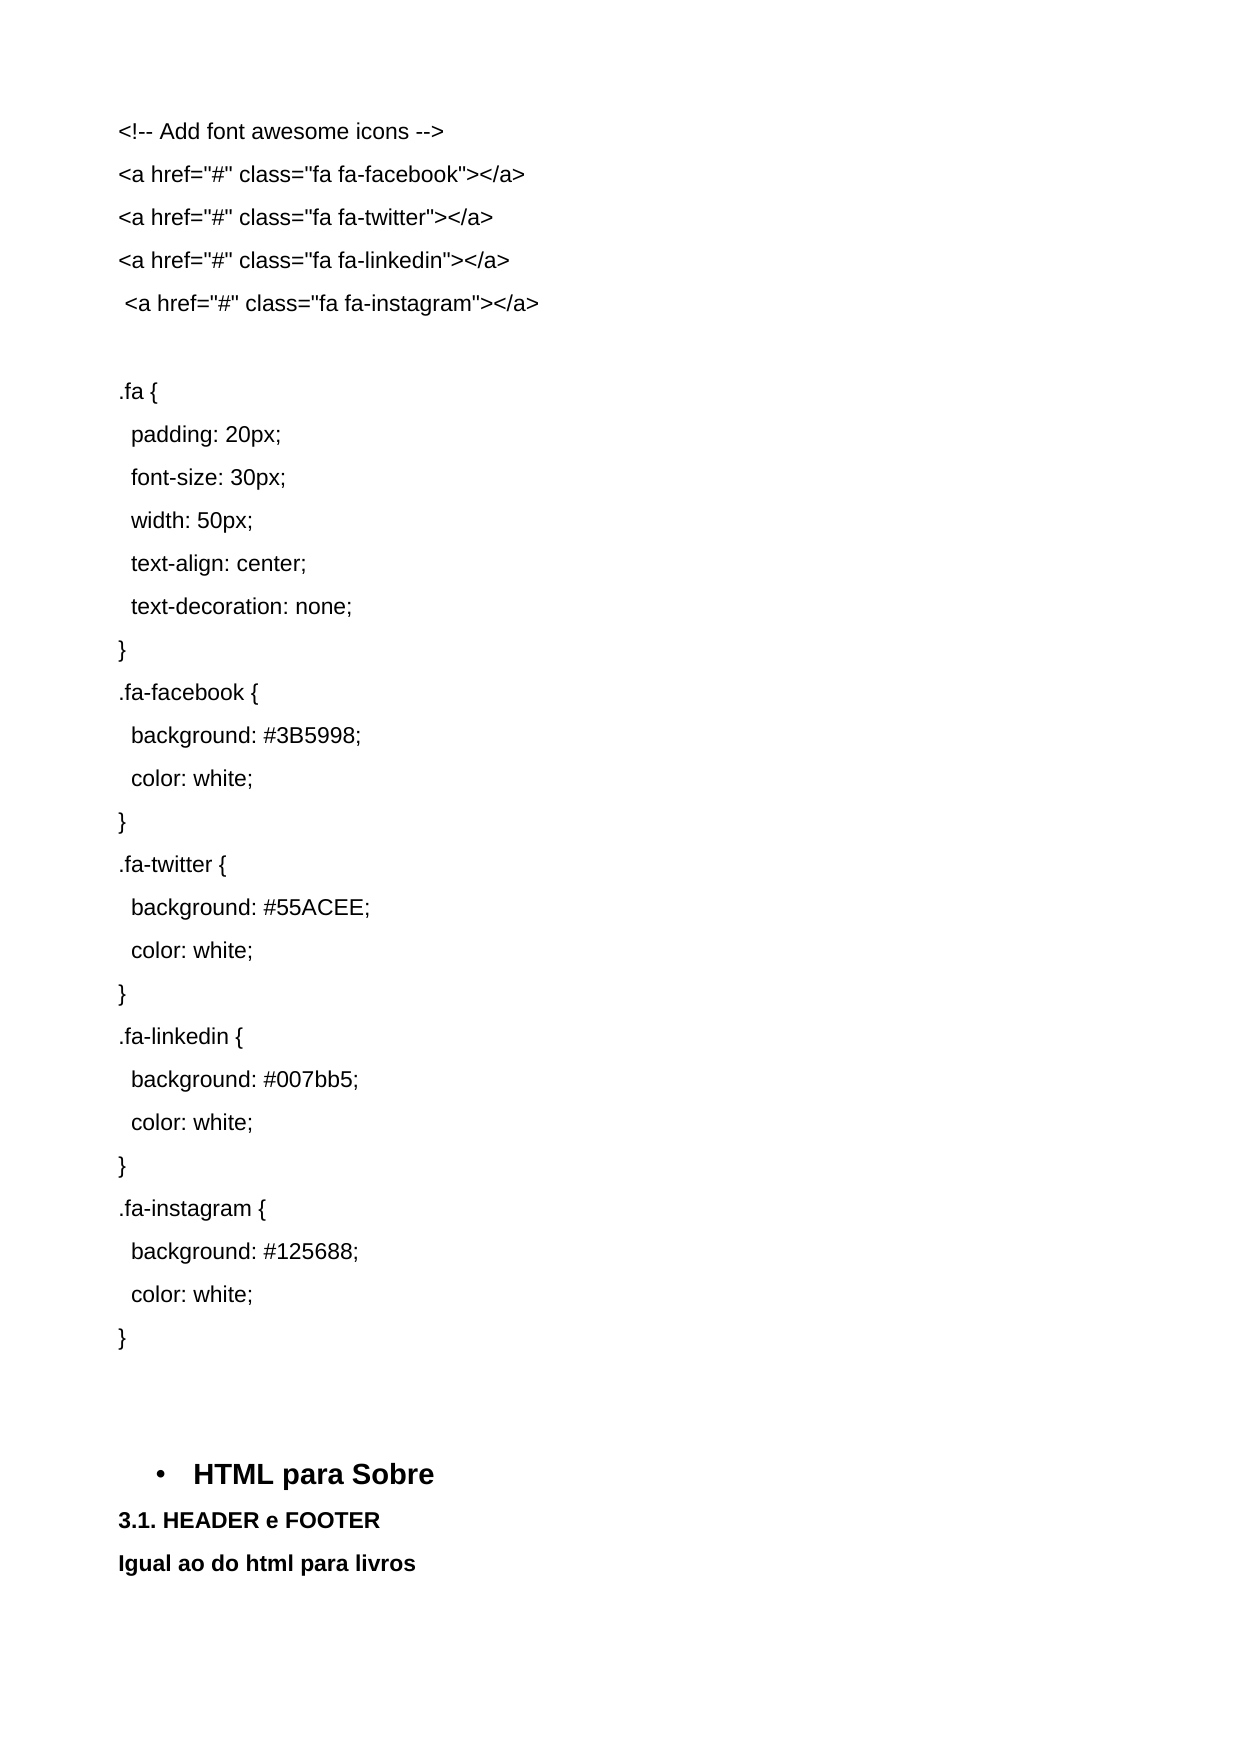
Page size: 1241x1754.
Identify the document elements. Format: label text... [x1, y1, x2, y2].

text text-align: center; [118, 550, 1122, 576]
text color: white; [118, 1281, 1122, 1308]
text .fa-facebook { [118, 679, 1122, 705]
text background: #3B5998; [118, 722, 1122, 748]
text <a href="#" class="fa fa-instagram"></a> [118, 290, 1122, 317]
text .fa { [118, 378, 1122, 404]
text } [118, 808, 1122, 834]
text text-decoration: none; [118, 593, 1122, 619]
text } [118, 1152, 1122, 1179]
text } [118, 980, 1122, 1007]
text .fa-instagram { [118, 1195, 1122, 1222]
text font-size: 30px; [118, 464, 1122, 490]
text color: white; [118, 937, 1122, 963]
text background: #007bb5; [118, 1066, 1122, 1093]
text padding: 20px; [118, 421, 1122, 447]
text <a href="#" class="fa fa-twitter"></a> [118, 204, 1122, 231]
text <a href="#" class="fa fa-linkedin"></a> [118, 247, 1122, 273]
text background: #55ACEE; [118, 894, 1122, 921]
text <a href="#" class="fa fa-facebook"></a> [118, 161, 1122, 187]
text width: 50px; [118, 507, 1122, 533]
text .fa-linkedin { [118, 1023, 1122, 1049]
text } [118, 1324, 1122, 1351]
text background: #125688; [118, 1238, 1122, 1265]
text Igual ao do html para livros [118, 1550, 1122, 1577]
text <!-- Add font awesome icons --> [118, 118, 1122, 144]
text 3.1. HEADER e FOOTER [118, 1507, 1122, 1533]
text .fa-twitter { [118, 851, 1122, 877]
text color: white; [118, 1109, 1122, 1136]
list HTML para Sobre [156, 1457, 1122, 1491]
text color: white; [118, 765, 1122, 791]
text } [118, 636, 1122, 662]
